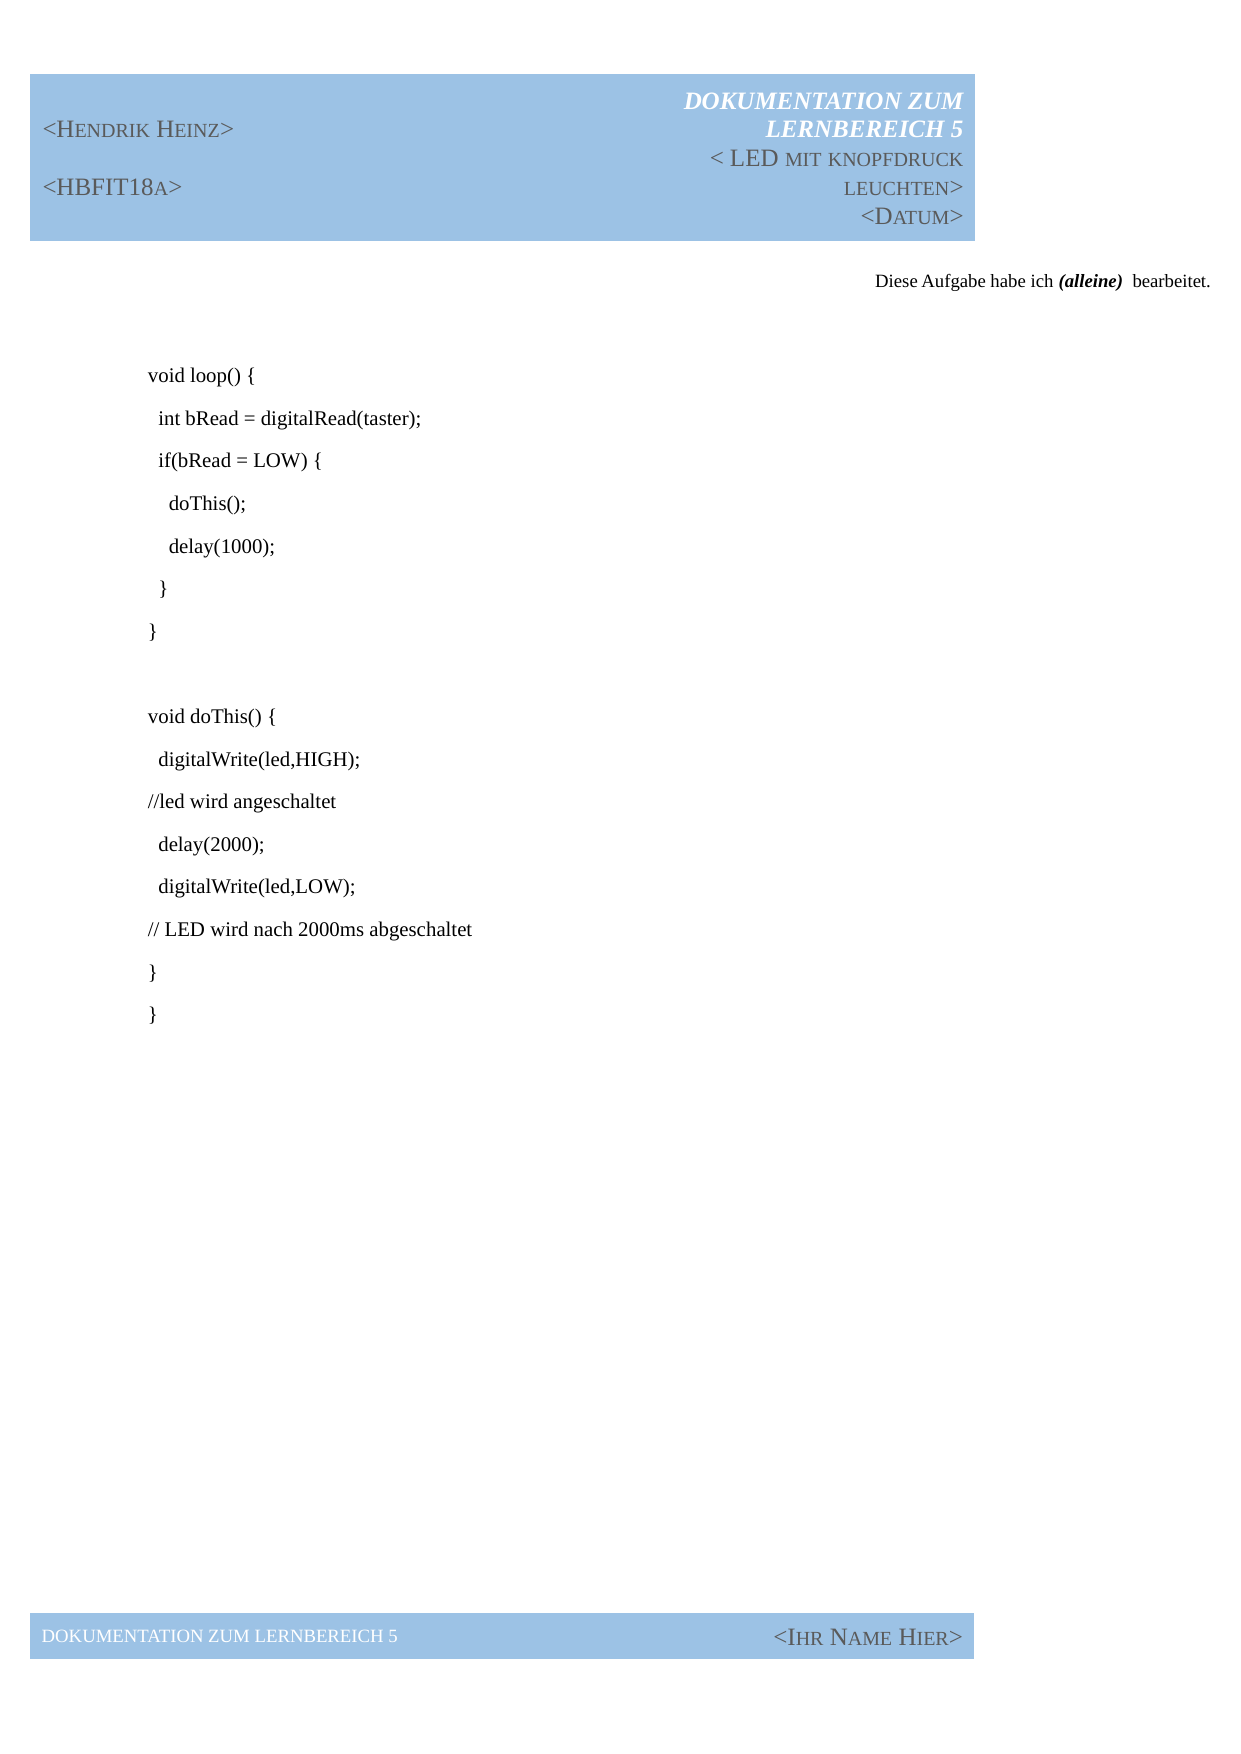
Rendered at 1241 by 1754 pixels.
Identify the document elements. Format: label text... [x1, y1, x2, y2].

text } [148, 1002, 1093, 1026]
text // LED wird nach 2000ms abgeschaltet [148, 917, 1093, 941]
text if(bRead = LOW) { [148, 448, 1093, 472]
text //led wird angeschaltet [148, 789, 1093, 813]
text delay(2000); [148, 832, 1093, 856]
text delay(1000); [148, 533, 1093, 558]
text int bRead = digitalRead(taster); [148, 406, 1093, 430]
text digitalWrite(led,HIGH); [148, 747, 1093, 771]
text digitalWrite(led,LOW); [148, 874, 1093, 898]
text } [148, 619, 1093, 643]
text } [148, 576, 1093, 600]
text void loop() { [148, 363, 1093, 387]
text void doThis() { [148, 704, 1093, 728]
text doThis(); [148, 491, 1093, 515]
text } [148, 959, 1093, 984]
